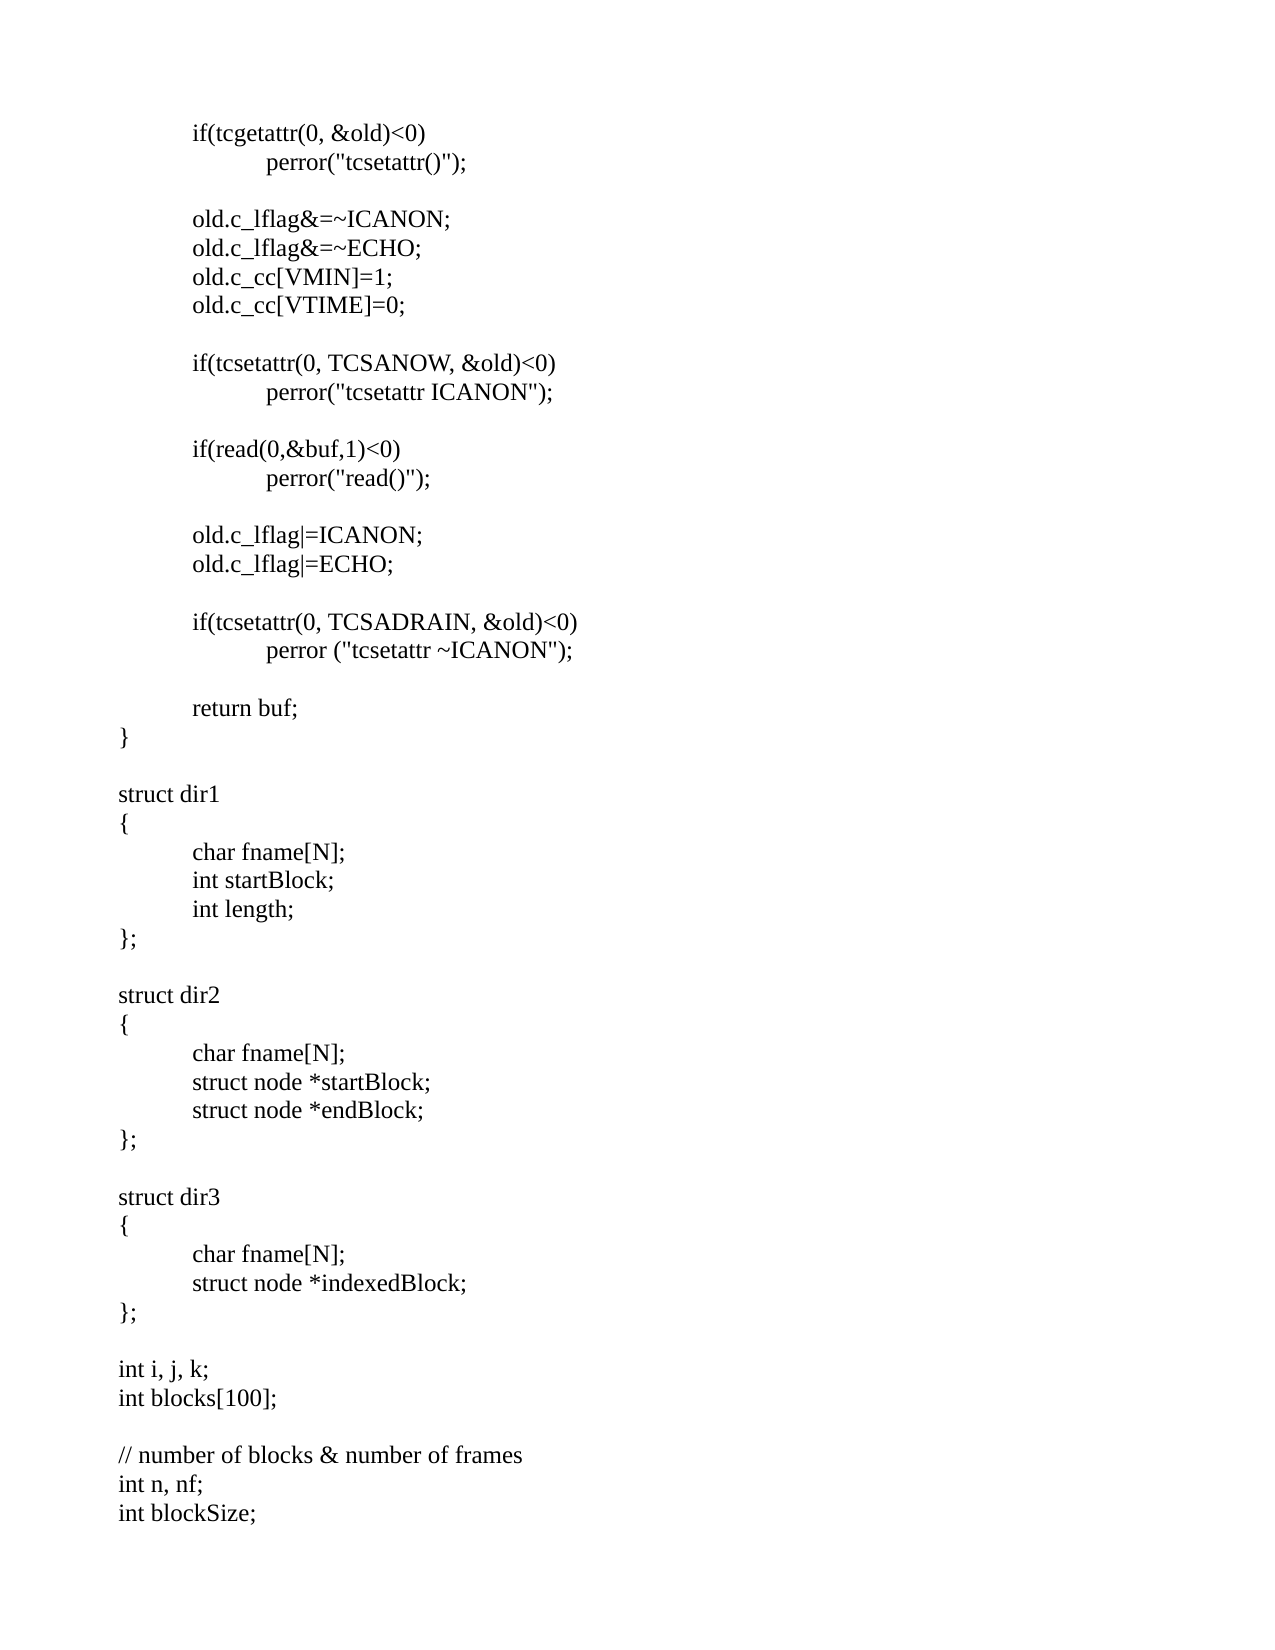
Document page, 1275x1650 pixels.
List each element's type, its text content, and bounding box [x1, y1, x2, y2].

text }; [118, 1297, 1157, 1326]
text int n, nf; [118, 1469, 1157, 1498]
text old.c_lflag&=~ECHO; [118, 233, 1157, 262]
text struct node *indexedBlock; [118, 1268, 1157, 1297]
text int i, j, k; [118, 1354, 1157, 1383]
text // number of blocks & number of frames [118, 1441, 1157, 1469]
text perror ("tcsetattr ~ICANON"); [118, 636, 1157, 664]
text { [118, 1211, 1157, 1239]
text struct dir1 [118, 779, 1157, 808]
text int blockSize; [118, 1498, 1157, 1527]
text char fname[N]; [118, 1038, 1157, 1067]
text int startBlock; [118, 866, 1157, 894]
text } [118, 722, 1157, 751]
text }; [118, 923, 1157, 952]
text if(read(0,&buf,1)<0) [118, 434, 1157, 463]
text perror("read()"); [118, 463, 1157, 492]
text old.c_lflag|=ECHO; [118, 549, 1157, 578]
text }; [118, 1124, 1157, 1153]
text { [118, 1009, 1157, 1038]
text if(tcsetattr(0, TCSADRAIN, &old)<0) [118, 607, 1157, 636]
text int length; [118, 894, 1157, 923]
text struct node *endBlock; [118, 1096, 1157, 1124]
text perror("tcsetattr()"); [118, 147, 1157, 176]
text int blocks[100]; [118, 1383, 1157, 1412]
text if(tcgetattr(0, &old)<0) [118, 118, 1157, 147]
text struct dir2 [118, 981, 1157, 1009]
text char fname[N]; [118, 837, 1157, 866]
text old.c_lflag&=~ICANON; [118, 204, 1157, 233]
text old.c_cc[VTIME]=0; [118, 291, 1157, 319]
text { [118, 808, 1157, 837]
text return buf; [118, 693, 1157, 722]
text old.c_lflag|=ICANON; [118, 521, 1157, 549]
text perror("tcsetattr ICANON"); [118, 377, 1157, 406]
text struct dir3 [118, 1182, 1157, 1211]
text old.c_cc[VMIN]=1; [118, 262, 1157, 291]
text struct node *startBlock; [118, 1067, 1157, 1096]
text if(tcsetattr(0, TCSANOW, &old)<0) [118, 348, 1157, 377]
text char fname[N]; [118, 1239, 1157, 1268]
